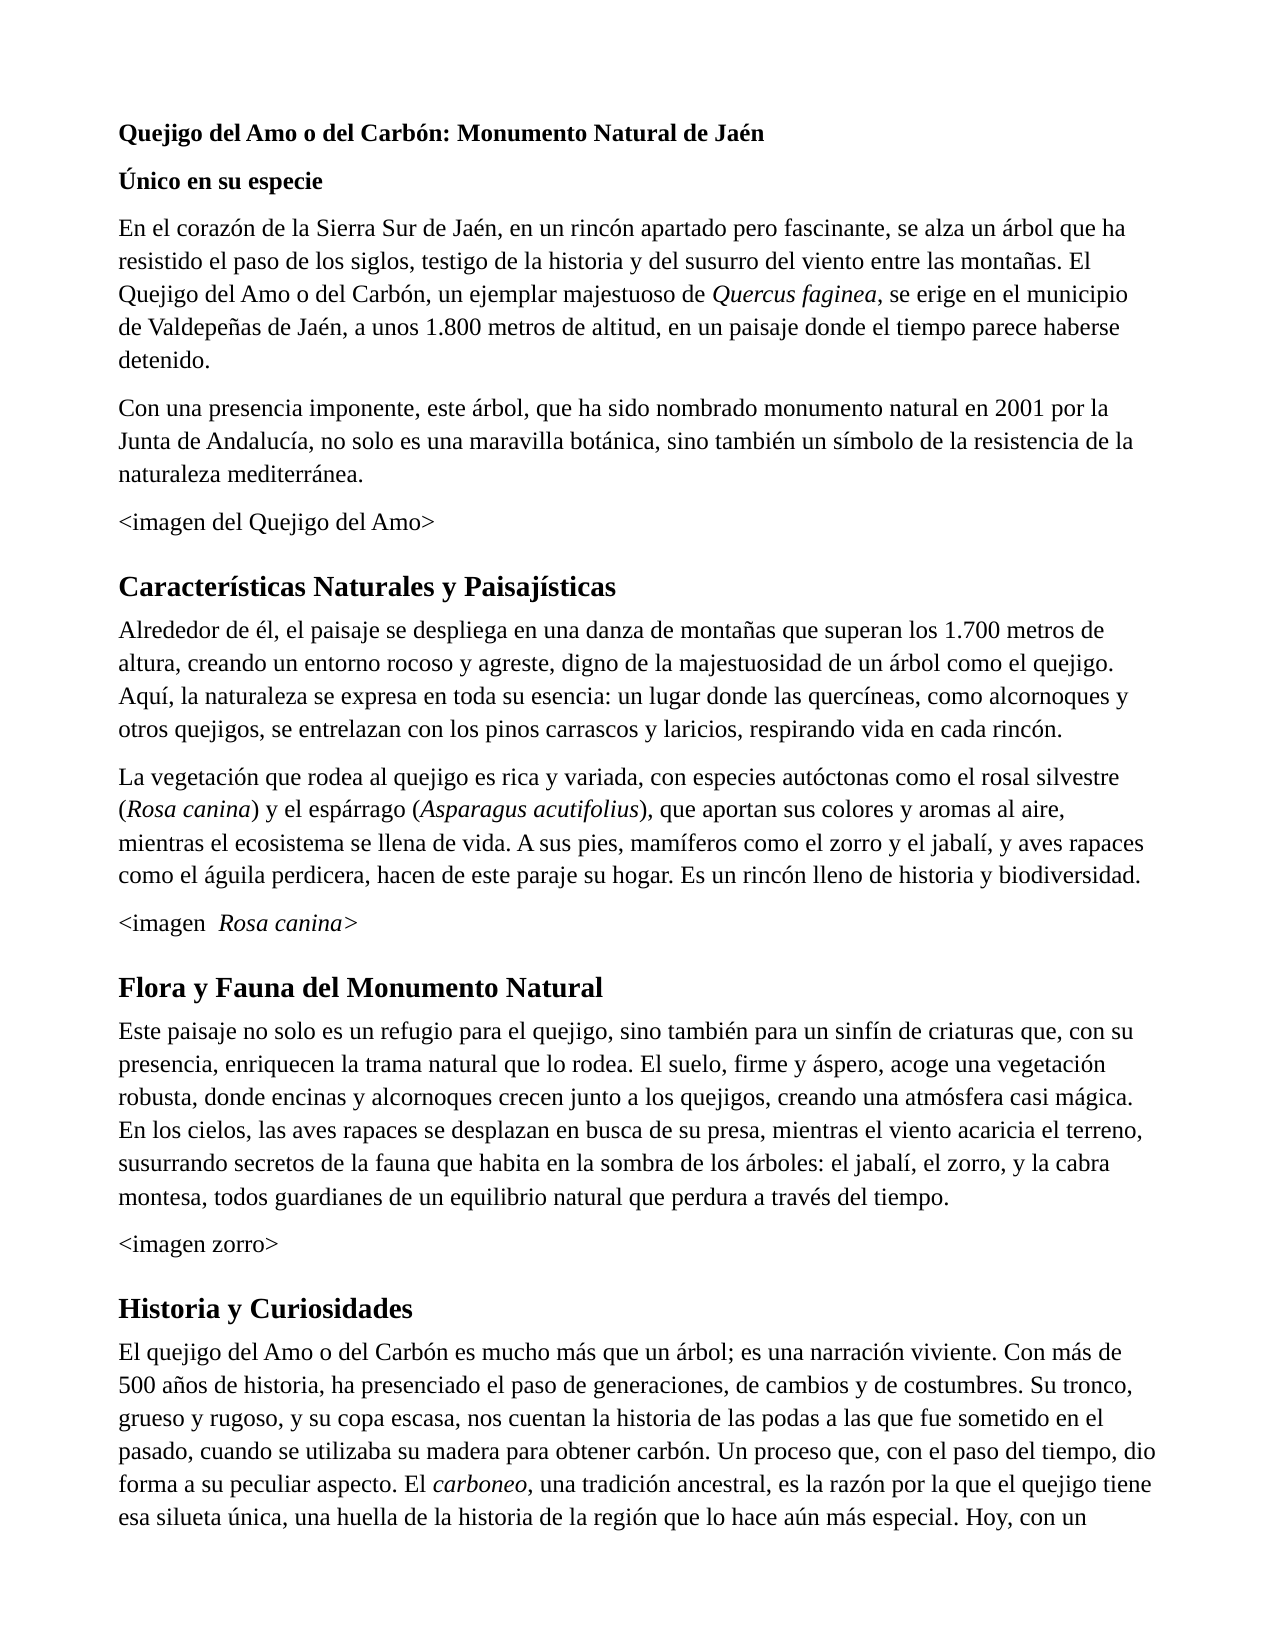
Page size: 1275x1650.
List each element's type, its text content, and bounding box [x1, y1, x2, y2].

text Único en su especie [118, 166, 1157, 194]
text Alrededor de él, el paisaje se despliega en una danza de montañas que superan los 1.700 metros de altura, creando un entorno rocoso y agreste, digno de la majestuosidad de un árbol como el quejigo. Aquí, la naturaleza se expresa en toda su esencia: un lugar donde las quercíneas, como alcornoques y otros quejigos, se entrelazan con los pinos carrascos y laricios, respirando vida en cada rincón. [118, 615, 1157, 743]
text Con una presencia imponente, este árbol, que ha sido nombrado monumento natural en 2001 por la Junta de Andalucía, no solo es una maravilla botánica, sino también un símbolo de la resistencia de la naturaleza mediterránea. [118, 393, 1157, 488]
text <imagen del Quejigo del Amo> [118, 507, 1157, 535]
subtitle Flora y Fauna del Monumento Natural [118, 970, 1157, 1004]
text Quejigo del Amo o del Carbón: Monumento Natural de Jaén [118, 118, 1157, 147]
text El quejigo del Amo o del Carbón es mucho más que un árbol; es una narración viviente. Con más de 500 años de historia, ha presenciado el paso de generaciones, de cambios y de costumbres. Su tronco, grueso y rugoso, y su copa escasa, nos cuentan la historia de las podas a las que fue sometido en el pasado, cuando se utilizaba su madera para obtener carbón. Un proceso que, con el paso del tiempo, dio forma a su peculiar aspecto. El carboneo, una tradición ancestral, es la razón por la que el quejigo tiene esa silueta única, una huella de la historia de la región que lo hace aún más especial. Hoy, con un [118, 1337, 1157, 1531]
text Este paisaje no solo es un refugio para el quejigo, sino también para un sinfín de criaturas que, con su presencia, enriquecen la trama natural que lo rodea. El suelo, firme y áspero, acoge una vegetación robusta, donde encinas y alcornoques crecen junto a los quejigos, creando una atmósfera casi mágica. En los cielos, las aves rapaces se desplazan en busca de su presa, mientras el viento acaricia el terreno, susurrando secretos de la fauna que habita en la sombra de los árboles: el jabalí, el zorro, y la cabra montesa, todos guardianes de un equilibrio natural que perdura a través del tiempo. [118, 1016, 1157, 1210]
text En el corazón de la Sierra Sur de Jaén, en un rincón apartado pero fascinante, se alza un árbol que ha resistido el paso de los siglos, testigo de la historia y del susurro del viento entre las montañas. El Quejigo del Amo o del Carbón, un ejemplar majestuoso de Quercus faginea, se erige en el municipio de Valdepeñas de Jaén, a unos 1.800 metros de altitud, en un paisaje donde el tiempo parece haberse detenido. [118, 213, 1157, 374]
text <imagen zorro> [118, 1229, 1157, 1258]
text La vegetación que rodea al quejigo es rica y variada, con especies autóctonas como el rosal silvestre (Rosa canina) y el espárrago (Asparagus acutifolius), que aportan sus colores y aromas al aire, mientras el ecosistema se llena de vida. A sus pies, mamíferos como el zorro y el jabalí, y aves rapaces como el águila perdicera, hacen de este paraje su hogar. Es un rincón lleno de historia y biodiversidad. [118, 762, 1157, 889]
subtitle Características Naturales y Paisajísticas [118, 569, 1157, 602]
text <imagen Rosa canina> [118, 908, 1157, 937]
subtitle Historia y Curiosidades [118, 1291, 1157, 1325]
